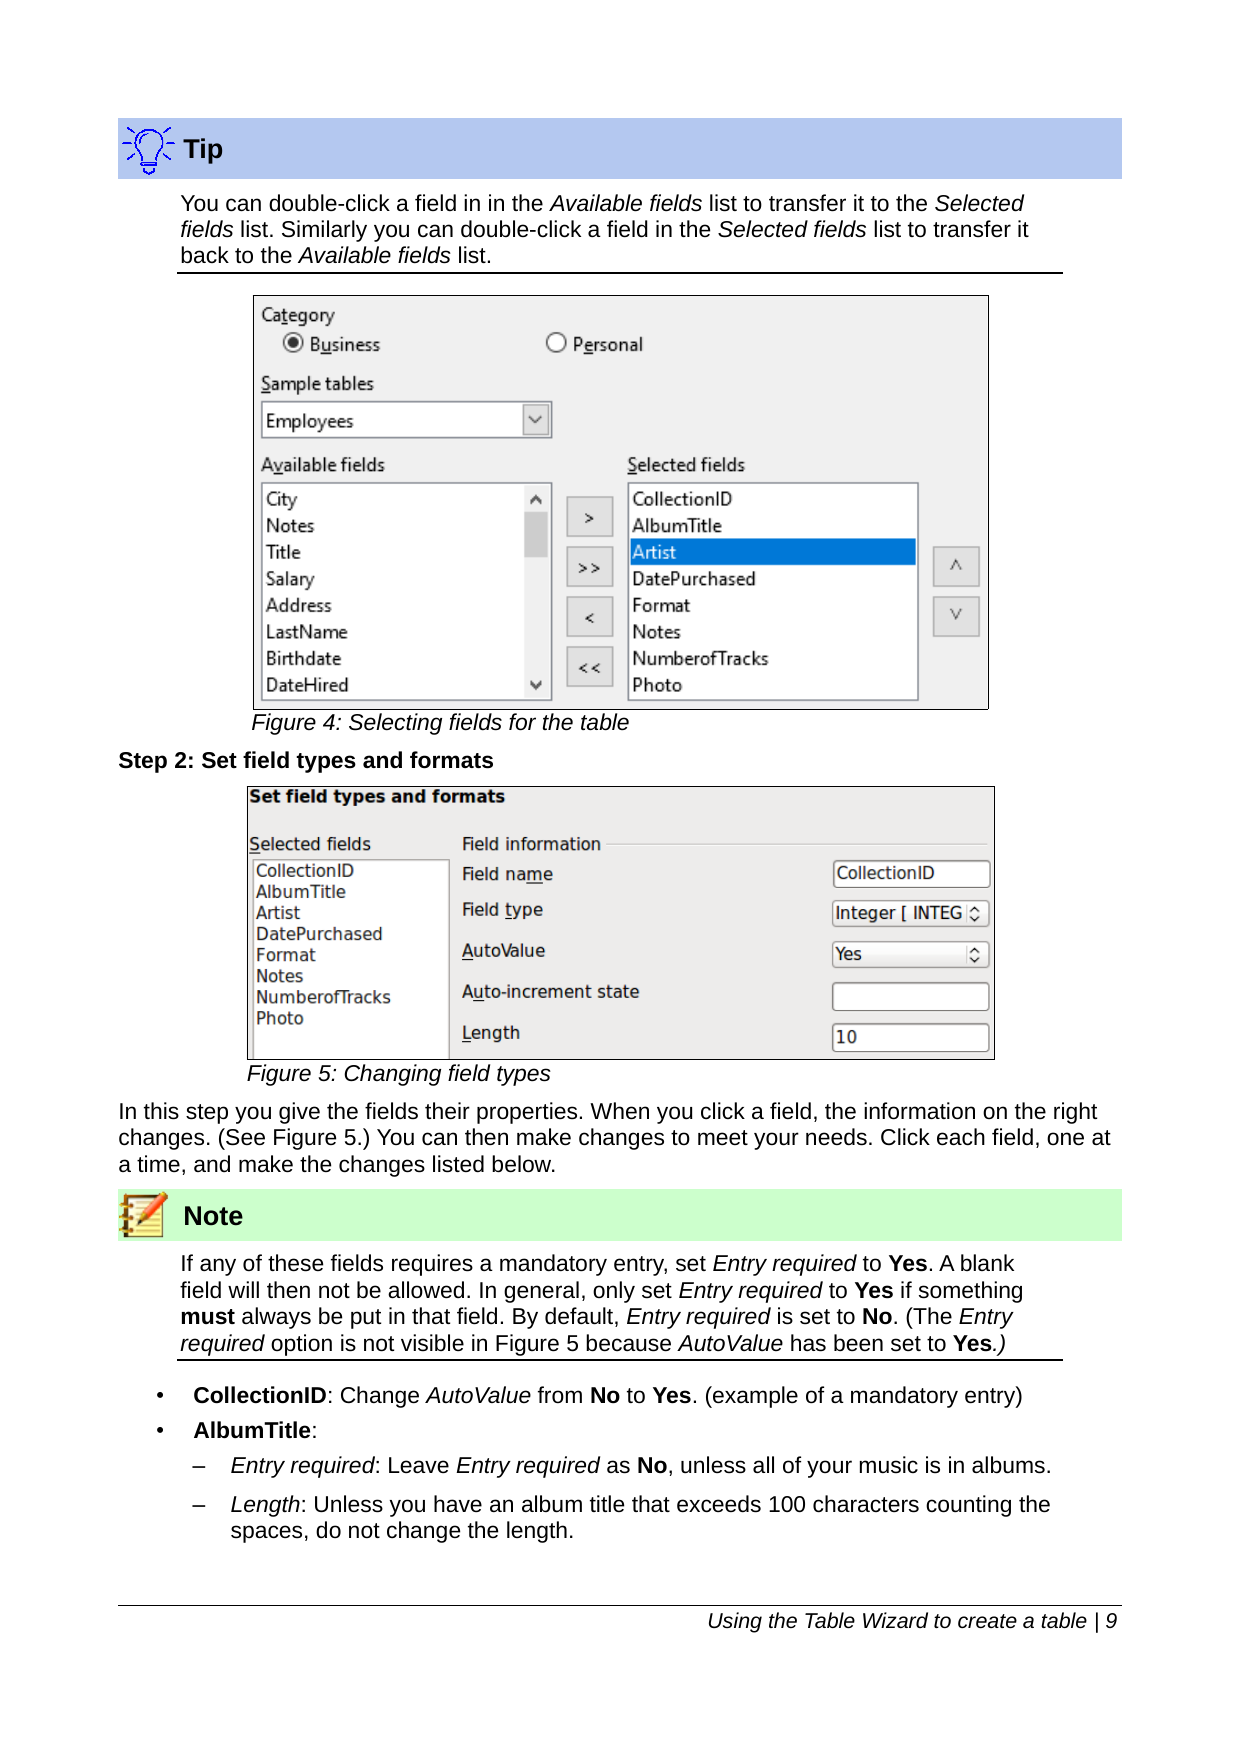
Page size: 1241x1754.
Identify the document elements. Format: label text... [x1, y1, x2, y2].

text You can double-click a field in in the Available fields list to transfer it to the Selected fields list. Similarly you can double-click a field in the Selected fields list to transfer it back to the Available fields list. [177, 187, 1063, 272]
list Entry required: Leave Entry required as No, unless all of your music is in albums. [192, 1452, 1122, 1479]
subtitle Note [118, 1189, 1122, 1241]
list AlbumTitle: [156, 1417, 1122, 1443]
text Figure 5: Changing field types [247, 1060, 994, 1086]
text Step 2: Set field types and formats [118, 747, 1122, 774]
picture [254, 296, 988, 709]
text In this step you give the fields their properties. When you click a field, the information on the right changes. (See Figure 5.) You can then make changes to meet your needs. Click each field, one at a time, and make the changes listed below. [118, 1098, 1122, 1177]
text Figure 4: Selecting fields for the table [251, 295, 989, 735]
picture [119, 1190, 170, 1241]
picture [248, 787, 994, 1059]
subtitle Tip [118, 118, 1122, 179]
list Length: Unless you have an album title that exceeds 100 characters counting the spaces, do not change the length. [192, 1491, 1122, 1543]
picture [119, 119, 179, 179]
text If any of these fields requires a mandatory entry, set Entry required to Yes. A blank field will then not be allowed. In general, only set Entry required to Yes if something must always be put in that field. By default, Entry required is set to No. (The Entry required option is not visible in Figure 5 because AutoValue has been set to Yes.) [177, 1247, 1063, 1359]
list CollectionID: Change AutoValue from No to Yes. (example of a mandatory entry) [156, 1382, 1122, 1408]
